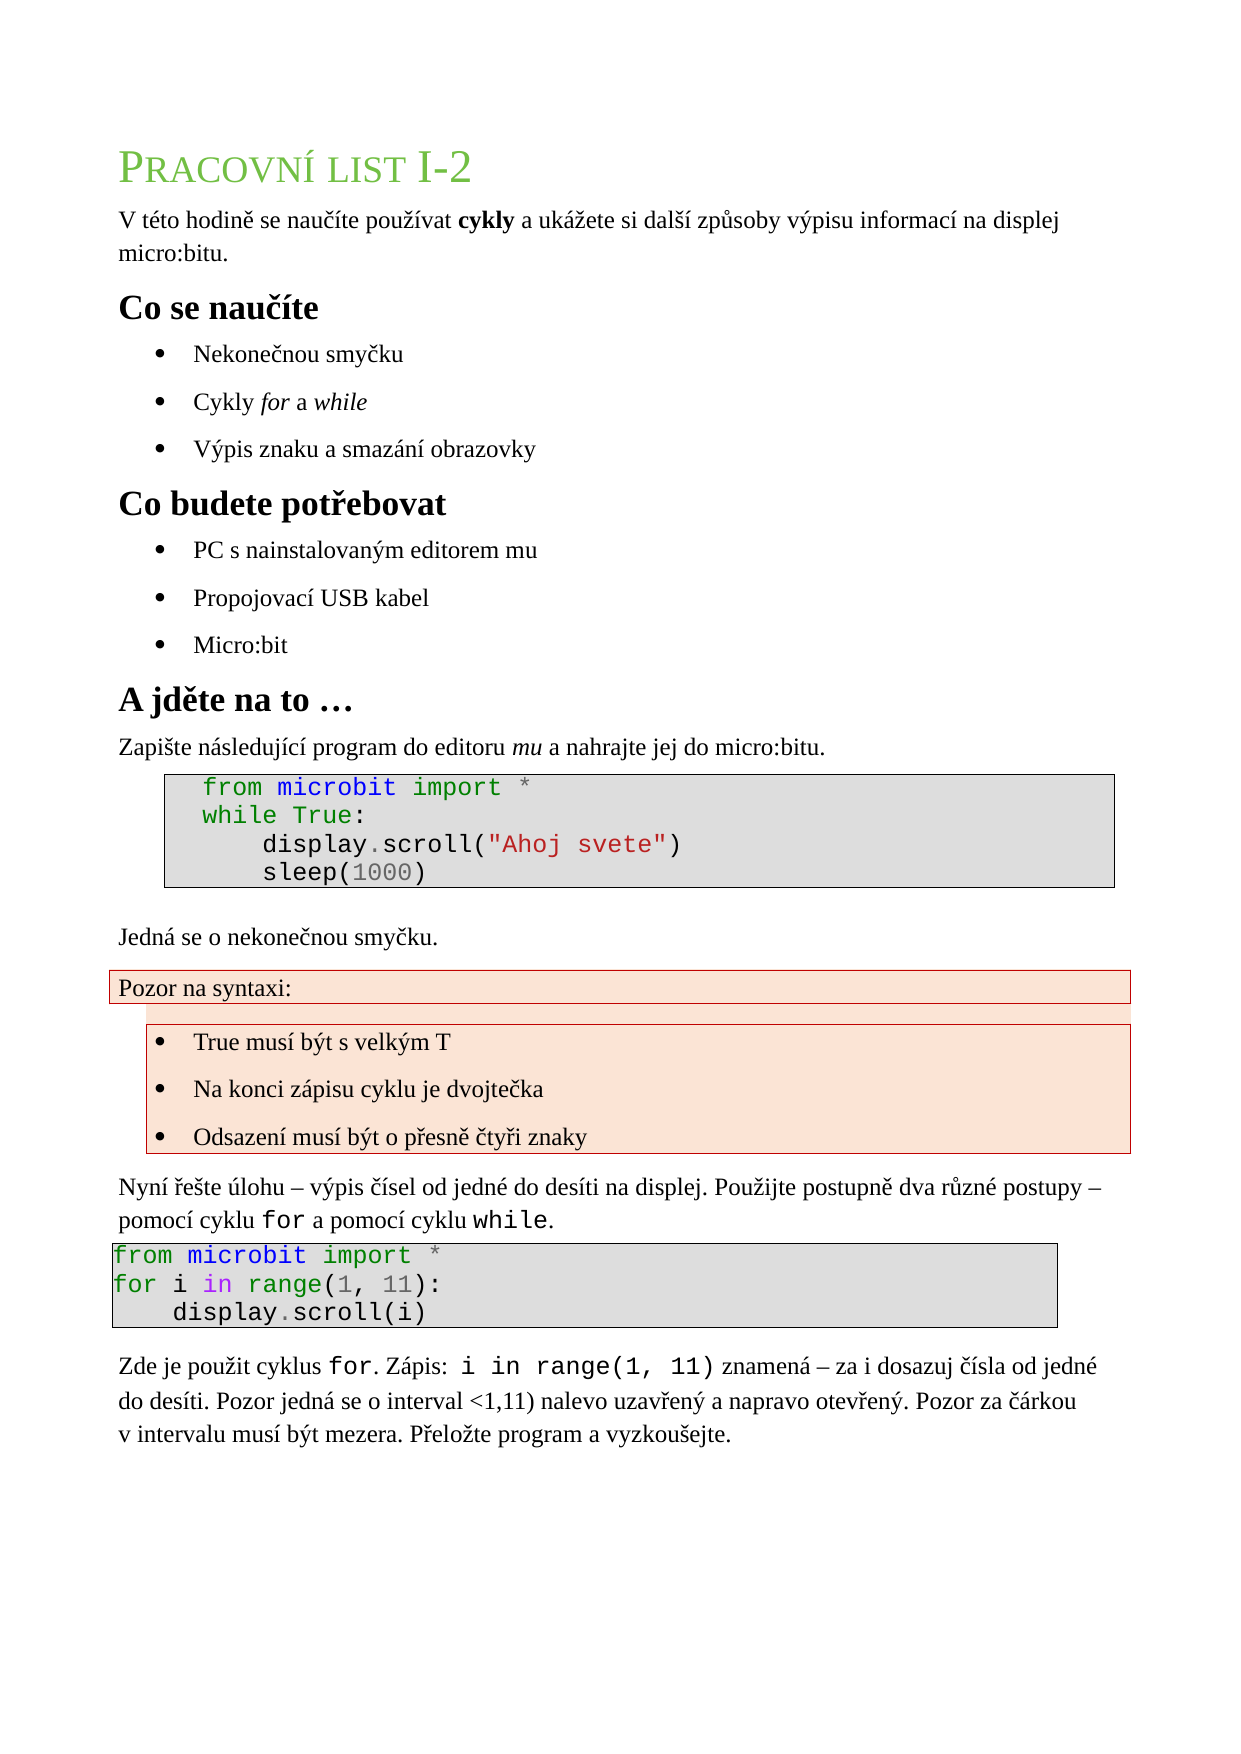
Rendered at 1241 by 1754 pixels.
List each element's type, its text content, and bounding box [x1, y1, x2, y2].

text sleep(1000) [202, 859, 1114, 888]
list Nekonečnou smyčku [156, 339, 1122, 368]
text display.scroll("Ahoj svete") [202, 831, 1114, 859]
list Micro:bit [156, 631, 1122, 659]
list True musí být s velkým T [147, 1025, 1130, 1055]
list Zapište následující program do editoru mu a nahrajte jej do micro:bitu. [118, 732, 1122, 760]
text Zde je použit cyklus for. Zápis: i in range(1, 11) znamená – za i dosazuj čísla od jedné do desíti. Pozor jedná se o interval <1,11) nalevo uzavřený a napravo otevřený. Pozor za čárkou v intervalu musí být mezera. Přeložte program a vyzkoušejte. [118, 1351, 1122, 1448]
text Pozor na syntaxi: [110, 971, 1130, 1003]
text display.scroll(i) [112, 1300, 1057, 1328]
subtitle Co budete potřebovat [118, 482, 1122, 523]
text from microbit import * [112, 1243, 1057, 1271]
list Na konci zápisu cyklu je dvojtečka [147, 1071, 1130, 1103]
list Odsazení musí být o přesně čtyři znaky [147, 1119, 1130, 1153]
list Propojovací USB kabel [156, 583, 1122, 612]
text while True: [202, 803, 1114, 831]
subtitle Pracovní list I-2 [118, 139, 1122, 193]
subtitle A jděte na to … [118, 678, 1122, 719]
list Výpis znaku a smazání obrazovky [156, 434, 1122, 463]
text for i in range(1, 11): [112, 1271, 1057, 1300]
list V této hodině se naučíte používat cykly a ukážete si další způsoby výpisu informací na displej micro:bitu. [118, 205, 1122, 267]
text from microbit import * [202, 774, 1114, 803]
list Jedná se o nekonečnou smyčku. [118, 922, 1122, 951]
list PC s nainstalovaným editorem mu [156, 535, 1122, 564]
text Nyní řešte úlohu – výpis čísel od jedné do desíti na displej. Použijte postupně dva různé postupy – pomocí cyklu for a pomocí cyklu while. [118, 1172, 1122, 1236]
list Cykly for a while [156, 387, 1122, 416]
subtitle Co se naučíte [118, 286, 1122, 327]
